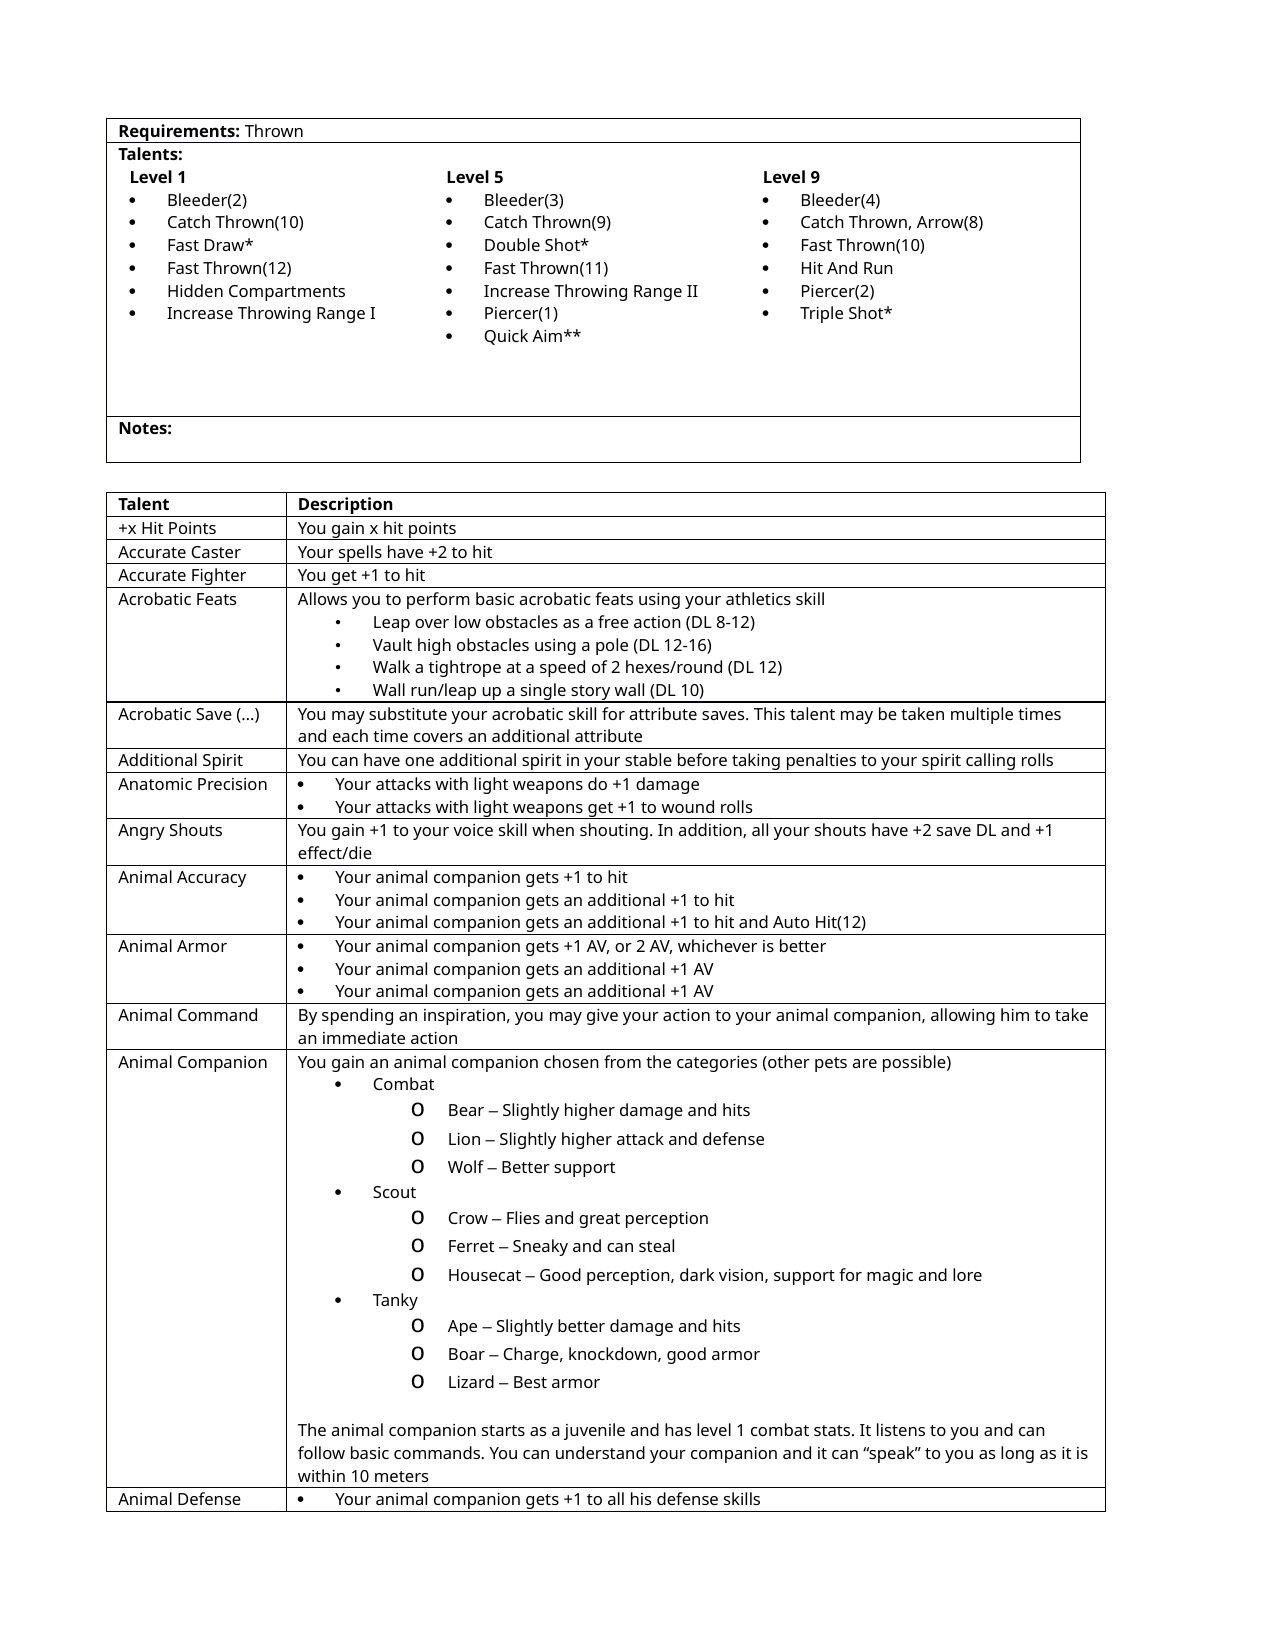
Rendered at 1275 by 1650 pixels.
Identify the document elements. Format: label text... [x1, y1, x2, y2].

table_cell You gain x hit points [287, 517, 1105, 539]
table_cell You gain +1 to your voice skill when shouting. In addition, all your shouts have +2 save DL and +1 effect/die [287, 819, 1105, 864]
table_cell Animal Armor [107, 935, 286, 1003]
table_cell Bleeder(4) Catch Thrown, Arrow(8) Fast Thrown(10) Hit And Run Piercer(2) Triple Shot* [751, 188, 1068, 415]
table_cell Acrobatic Feats [107, 588, 286, 701]
table_header Description [287, 493, 1105, 516]
table_cell Your attacks with light weapons do +1 damage Your attacks with light weapons get +1 to wound rolls [287, 773, 1105, 818]
table_cell You may substitute your acrobatic skill for attribute saves. This talent may be taken multiple times and each time covers an additional attribute [287, 703, 1105, 748]
table_cell You get +1 to hit [287, 564, 1105, 587]
table_cell Accurate Fighter [107, 564, 286, 587]
table_header Level 5 [435, 166, 751, 188]
table_cell +x Hit Points [107, 517, 286, 539]
table_cell Animal Accuracy [107, 866, 286, 934]
table_cell Your animal companion gets +1 AV, or 2 AV, whichever is better Your animal companion gets an additional +1 AV Your animal companion gets an additional +1 AV [287, 935, 1105, 1003]
table_cell Animal Companion [107, 1050, 286, 1487]
table_header Level 1 [118, 166, 435, 188]
table_cell Animal Command [107, 1004, 286, 1049]
table_cell Notes: [107, 417, 1080, 462]
table_cell Accurate Caster [107, 540, 286, 563]
table_cell Angry Shouts [107, 819, 286, 864]
table_cell Acrobatic Save (…) [107, 703, 286, 748]
table_cell Your spells have +2 to hit [287, 540, 1105, 563]
table_cell Talents: [107, 143, 1080, 416]
table_cell By spending an inspiration, you may give your action to your animal companion, allowing him to take an immediate action [287, 1004, 1105, 1049]
table_cell Allows you to perform basic acrobatic feats using your athletics skill Leap over low obstacles as a free action (DL 8-12) Vault high obstacles using a pole (DL 12-16) Walk a tightrope at a speed of 2 hexes/round (DL 12) Wall run/leap up a single story wall (DL 10) [287, 588, 1105, 701]
table_cell Bleeder(2) Catch Thrown(10) Fast Draw* Fast Thrown(12) Hidden Compartments Increase Throwing Range I [118, 188, 435, 415]
table_cell Animal Defense [107, 1488, 286, 1511]
table_cell You can have one additional spirit in your stable before taking penalties to your spirit calling rolls [287, 749, 1105, 772]
table_header Level 9 [751, 166, 1068, 188]
table_cell Additional Spirit [107, 749, 286, 772]
table_cell You gain an animal companion chosen from the categories (other pets are possible) Combat Bear – Slightly higher damage and hits Lion – Slightly higher attack and defense Wolf – Better support Scout Crow – Flies and great perception Ferret – Sneaky and can steal Housecat – Good perception, dark vision, support for magic and lore Tanky Ape – Slightly better damage and hits Boar – Charge, knockdown, good armor Lizard – Best armor The animal companion starts as a juvenile and has level 1 combat stats. It listens to you and can follow basic commands. You can understand your companion and it can “speak” to you as long as it is within 10 meters [287, 1050, 1105, 1487]
table_cell Your animal companion gets +1 to all his defense skills Your animal companion gets an additional +1 to all his defense skills Your animal companion gets an additional +1 to all his defense skills and Auto Defend(12) [287, 1488, 1105, 1511]
table_cell Bleeder(3) Catch Thrown(9) Double Shot* Fast Thrown(11) Increase Throwing Range II Piercer(1) Quick Aim** [435, 188, 751, 415]
table_header Talent [107, 493, 286, 516]
table_cell Anatomic Precision [107, 773, 286, 818]
table_cell Your animal companion gets +1 to hit Your animal companion gets an additional +1 to hit Your animal companion gets an additional +1 to hit and Auto Hit(12) [287, 866, 1105, 934]
table_cell Requirements: Thrown [107, 119, 1080, 142]
